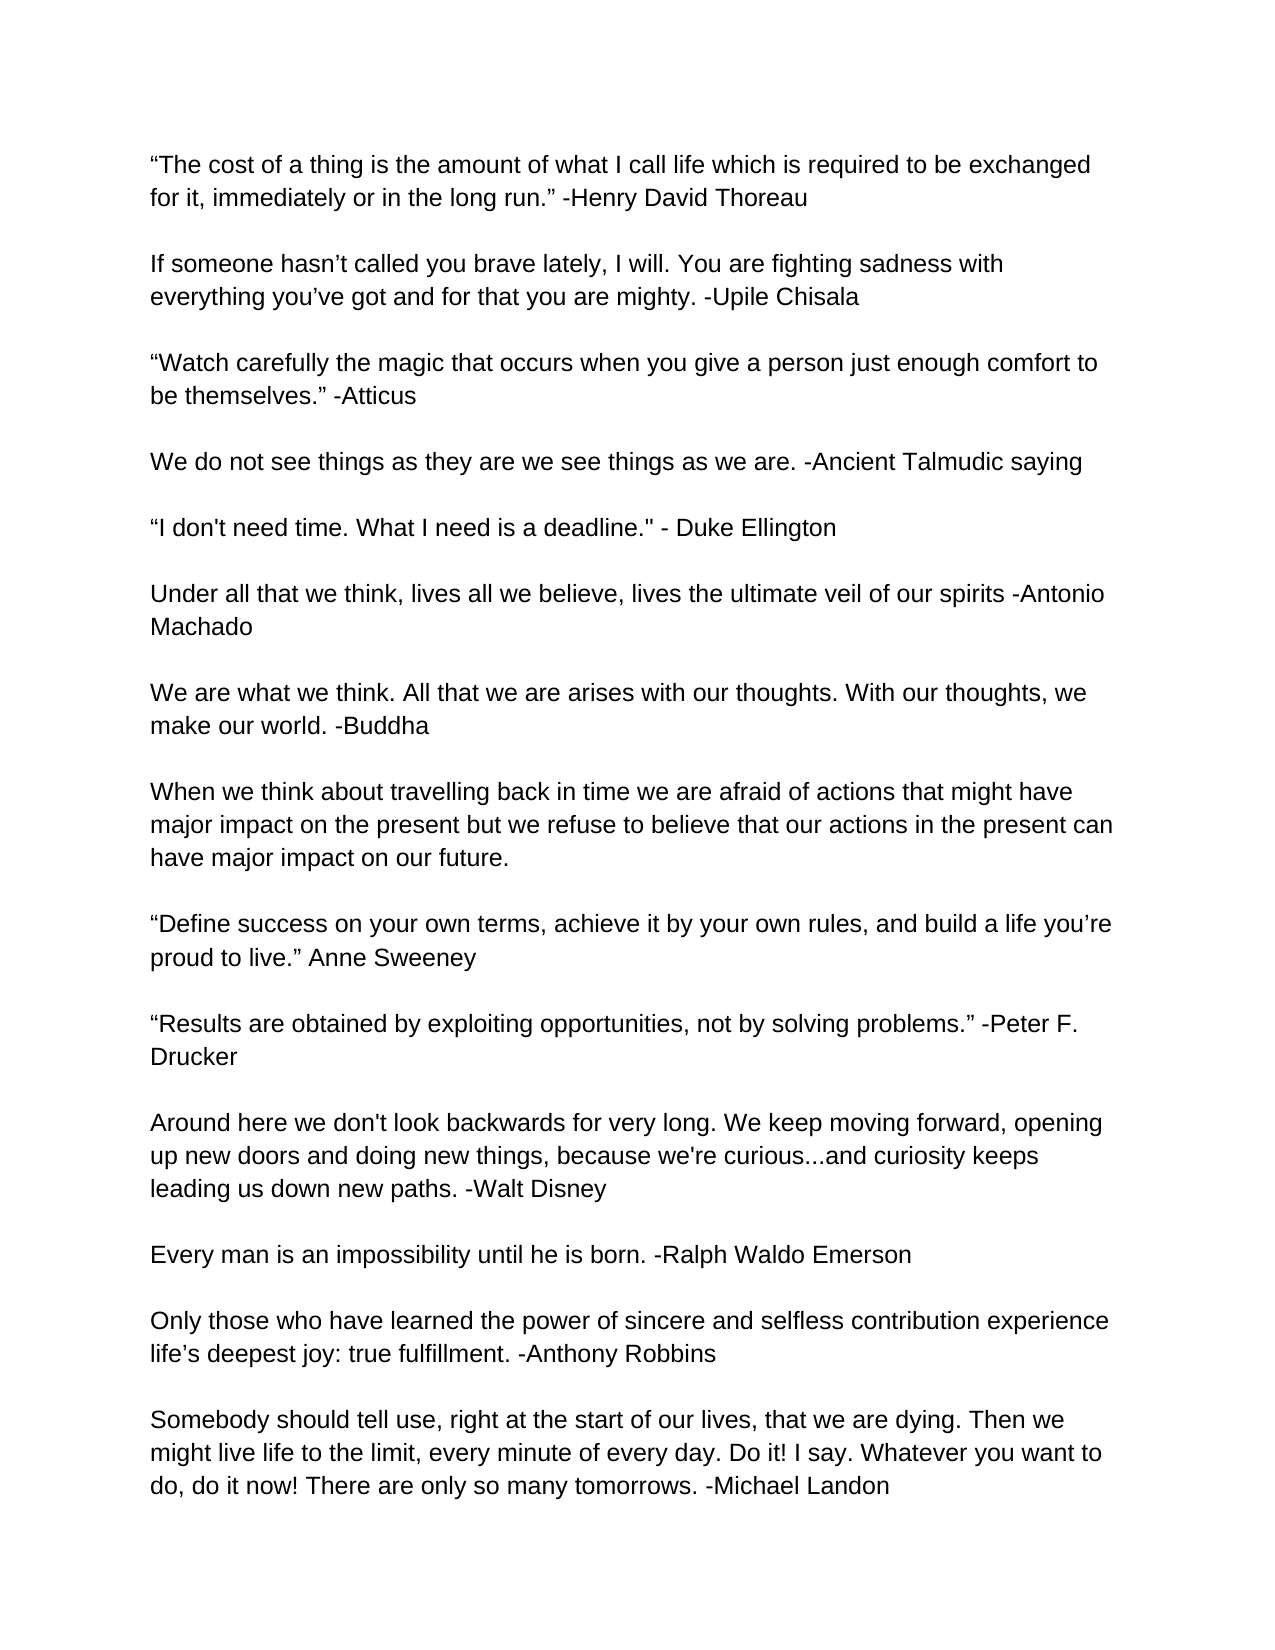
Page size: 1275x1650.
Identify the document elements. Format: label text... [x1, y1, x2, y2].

text If someone hasn’t called you brave lately, I will. You are fighting sadness with everything you’ve got and for that you are mighty. -Upile Chisala [150, 249, 1125, 311]
text We do not see things as they are we see things as we are. -Ancient Talmudic saying [150, 447, 1125, 476]
text “I don't need time. What I need is a deadline." - Duke Ellington [150, 513, 1125, 542]
text When we think about travelling back in time we are afraid of actions that might have major impact on the present but we refuse to believe that our actions in the present can have major impact on our future. [150, 777, 1125, 872]
text Only those who have learned the power of sincere and selfless contribution experience life’s deepest joy: true fulfillment. -Anthony Robbins [150, 1306, 1125, 1367]
text “Watch carefully the magic that occurs when you give a person just enough comfort to be themselves.” -Atticus [150, 348, 1125, 410]
text We are what we think. All that we are arises with our thoughts. With our thoughts, we make our world. -Buddha [150, 678, 1125, 740]
text “The cost of a thing is the amount of what I call life which is required to be exchanged for it, immediately or in the long run.” -Henry David Thoreau [150, 150, 1125, 212]
text Somebody should tell use, right at the start of our lives, that we are dying. Then we might live life to the limit, every minute of every day. Do it! I say. Whatever you want to do, do it now! There are only so many tomorrows. -Michael Landon [150, 1405, 1125, 1499]
text Around here we don't look backwards for very long. We keep moving forward, opening up new doors and doing new things, because we're curious...and curiosity keeps leading us down new paths. -Walt Disney [150, 1108, 1125, 1202]
text Under all that we think, lives all we believe, lives the ultimate veil of our spirits -Antonio Machado [150, 579, 1125, 641]
text “Results are obtained by exploiting opportunities, not by solving problems.” -Peter F. Drucker [150, 1008, 1125, 1070]
text “Define success on your own terms, achieve it by your own rules, and build a life you’re proud to live.” Anne Sweeney [150, 909, 1125, 971]
text Every man is an impossibility until he is born. -Ralph Waldo Emerson [150, 1240, 1125, 1268]
